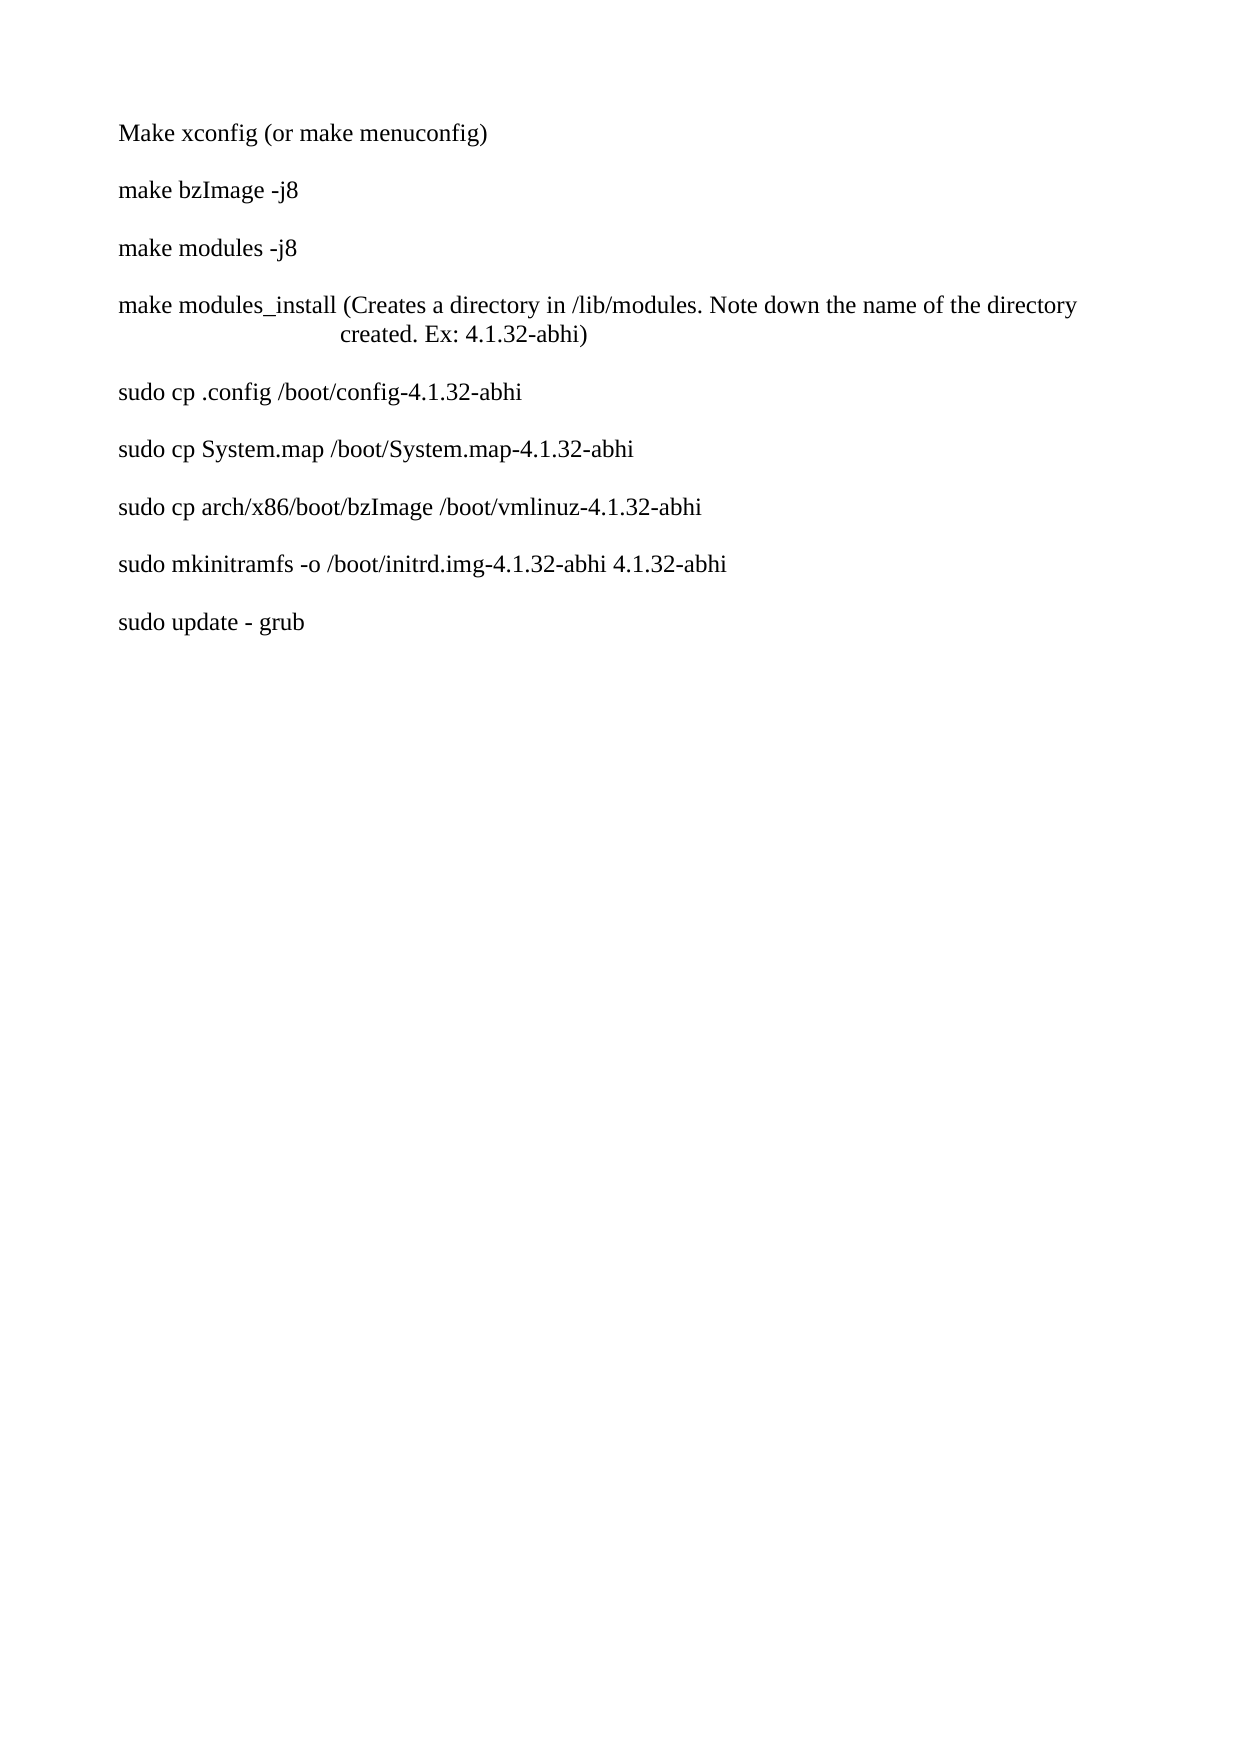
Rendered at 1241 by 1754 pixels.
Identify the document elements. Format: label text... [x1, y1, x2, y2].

text sudo cp arch/x86/boot/bzImage /boot/vmlinuz-4.1.32-abhi [118, 492, 1122, 521]
text sudo cp .config /boot/config-4.1.32-abhi [118, 377, 1122, 406]
text Make xconfig (or make menuconfig) [118, 118, 1122, 147]
text make modules -j8 [118, 233, 1122, 262]
text sudo update - grub [118, 607, 1122, 636]
text make modules_install (Creates a directory in /lib/modules. Note down the name of the directory created. Ex: 4.1.32-abhi) [118, 291, 1122, 348]
text make bzImage -j8 [118, 176, 1122, 204]
text sudo mkinitramfs -o /boot/initrd.img-4.1.32-abhi 4.1.32-abhi [118, 549, 1122, 578]
text sudo cp System.map /boot/System.map-4.1.32-abhi [118, 434, 1122, 463]
